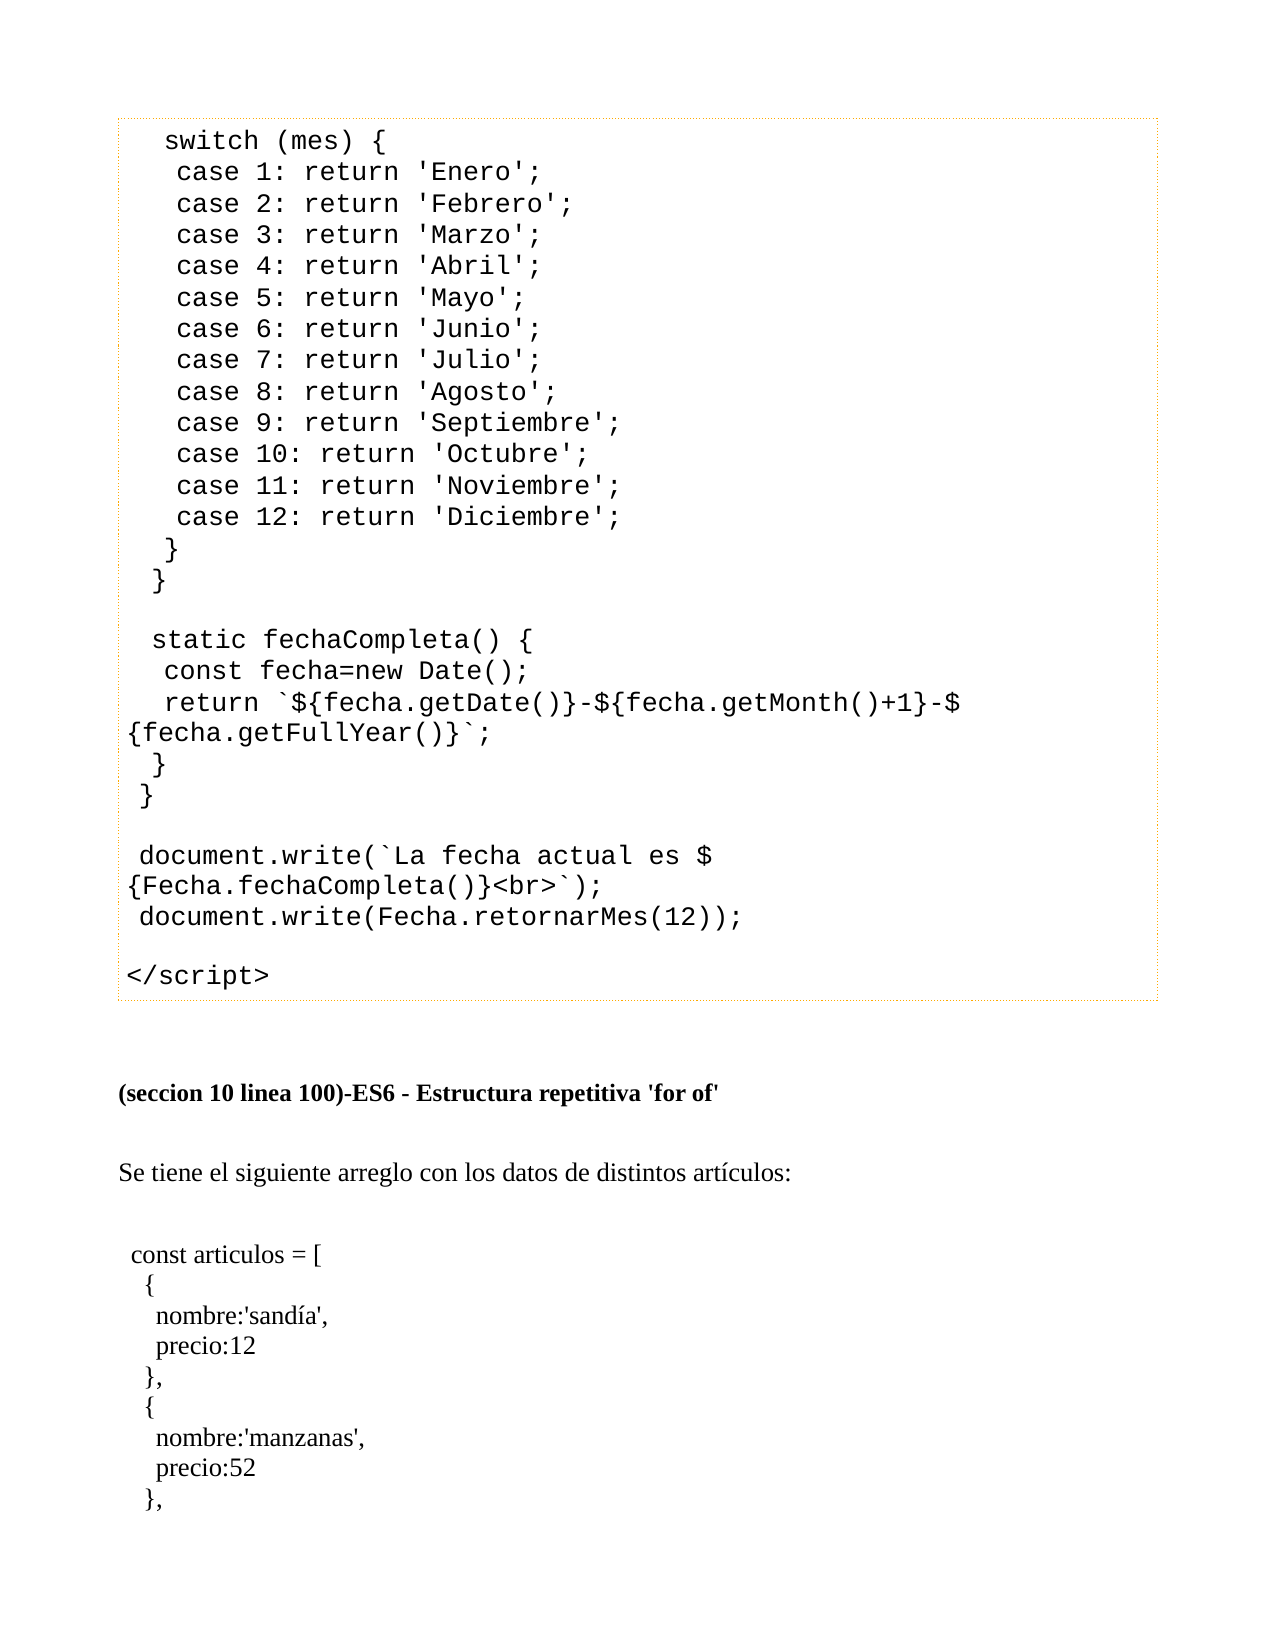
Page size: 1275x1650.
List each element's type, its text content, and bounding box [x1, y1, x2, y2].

text document.write(Fecha.retornarMes(12)); [118, 894, 1157, 933]
text Se tiene el siguiente arreglo con los datos de distintos artículos: [118, 1156, 1157, 1187]
text { [118, 1269, 1157, 1299]
text switch (mes) { [118, 118, 1157, 149]
text } [118, 557, 1157, 596]
text precio:12 [118, 1330, 1157, 1360]
text const fecha=new Date(); [118, 648, 1157, 680]
text document.write(`La fecha actual es ${Fecha.fechaCompleta()}<br>`); [118, 833, 1157, 894]
text case 6: return 'Junio'; [118, 306, 1157, 338]
text nombre:'manzanas', [118, 1421, 1157, 1452]
text case 8: return 'Agosto'; [118, 369, 1157, 400]
text case 5: return 'Mayo'; [118, 275, 1157, 306]
text case 3: return 'Marzo'; [118, 212, 1157, 243]
text } [118, 526, 1157, 557]
text case 10: return 'Octubre'; [118, 432, 1157, 463]
text }, [118, 1482, 1157, 1513]
text case 4: return 'Abril'; [118, 243, 1157, 275]
text { [118, 1391, 1157, 1421]
text case 9: return 'Septiembre'; [118, 400, 1157, 432]
text case 2: return 'Febrero'; [118, 181, 1157, 212]
text } [118, 741, 1157, 773]
text static fechaCompleta() { [118, 617, 1157, 648]
text }, [118, 1360, 1157, 1391]
text case 12: return 'Diciembre'; [118, 494, 1157, 526]
text const articulos = [ [118, 1238, 1157, 1269]
text precio:52 [118, 1452, 1157, 1482]
text (seccion 10 linea 100)-ES6 - Estructura repetitiva 'for of' [118, 1078, 1157, 1107]
text case 11: return 'Noviembre'; [118, 463, 1157, 494]
text case 1: return 'Enero'; [118, 149, 1157, 181]
text return `${fecha.getDate()}-${fecha.getMonth()+1}-${fecha.getFullYear()}`; [118, 680, 1157, 741]
text case 7: return 'Julio'; [118, 338, 1157, 369]
text nombre:'sandía', [118, 1299, 1157, 1330]
text </script> [118, 954, 1157, 1000]
text } [118, 773, 1157, 812]
